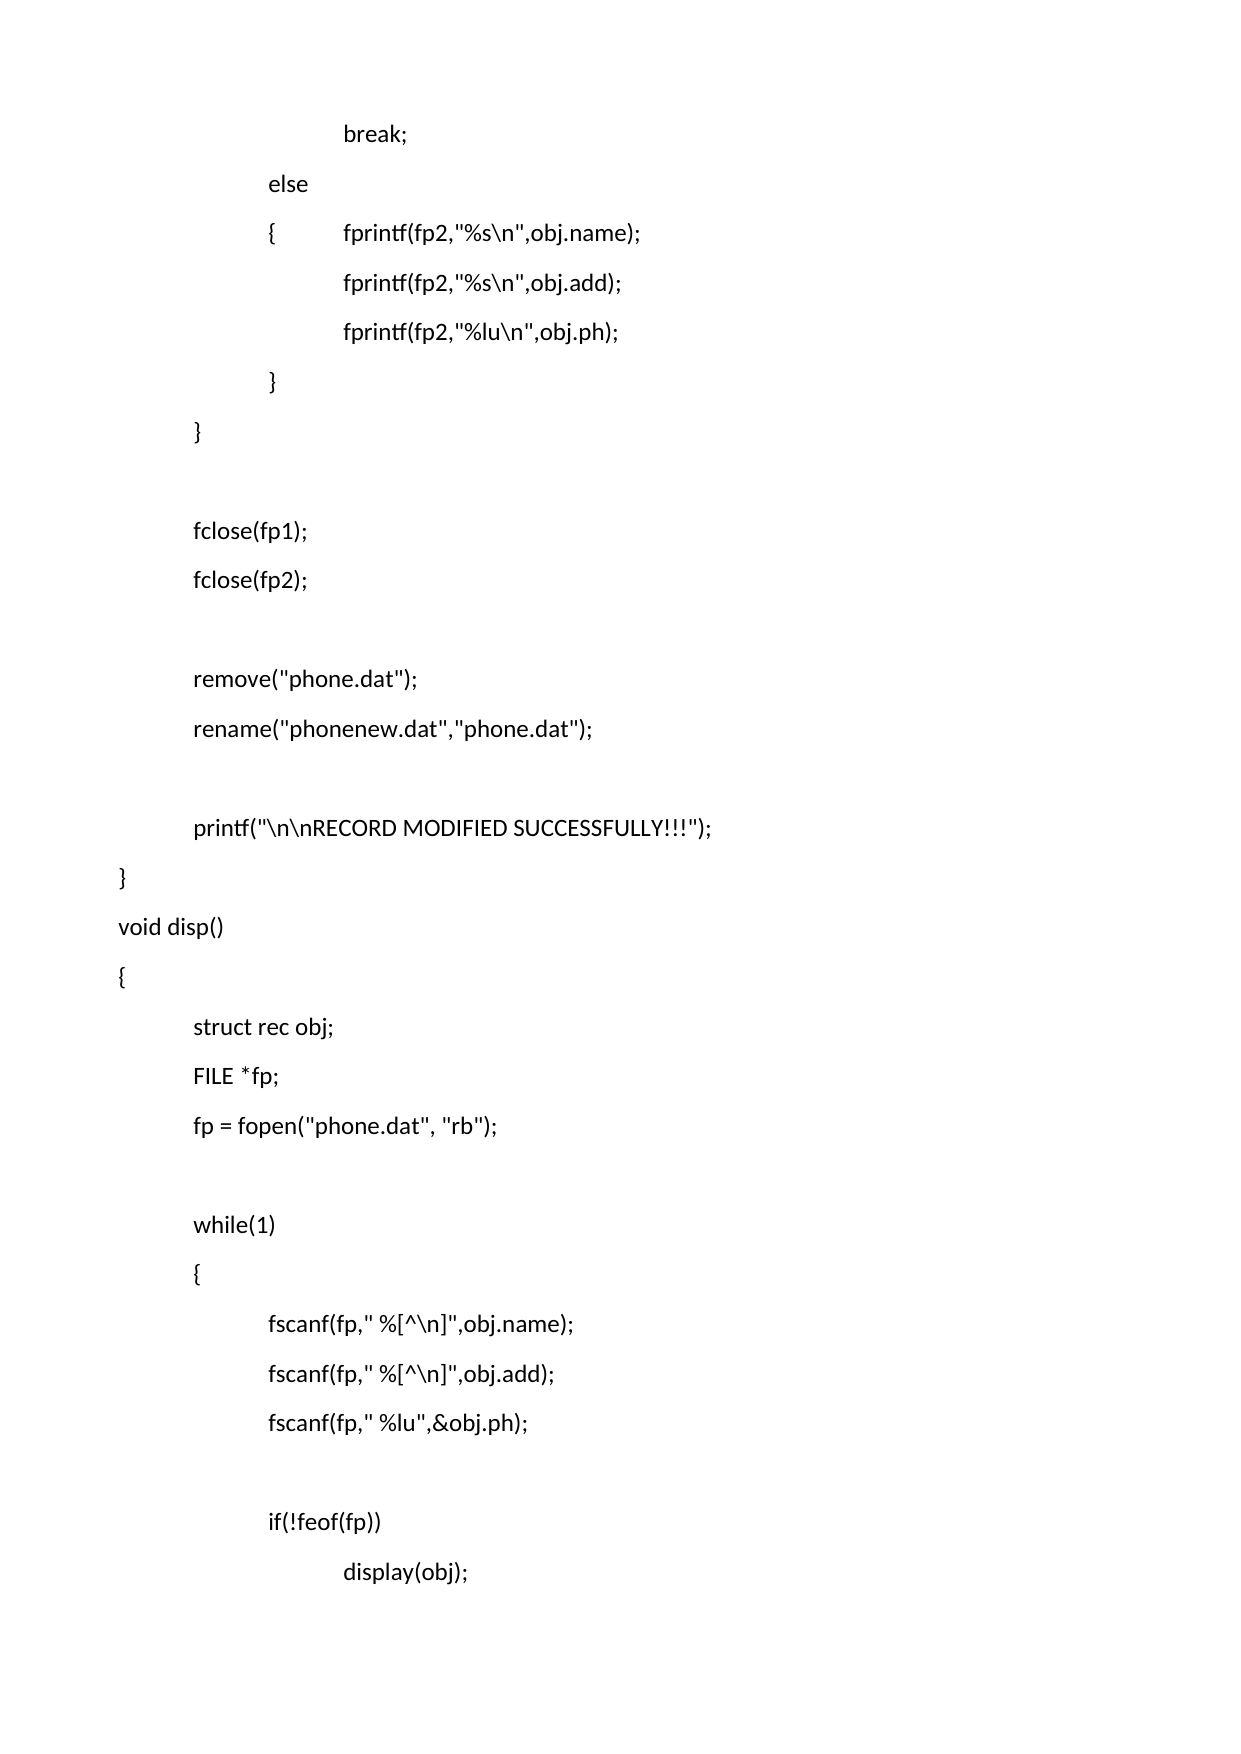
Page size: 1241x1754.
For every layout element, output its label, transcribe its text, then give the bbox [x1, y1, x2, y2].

text fscanf(fp," %lu",&obj.ph); [118, 1407, 1122, 1438]
text fscanf(fp," %[^\n]",obj.add); [118, 1358, 1122, 1388]
text fclose(fp2); [118, 564, 1122, 595]
text break; [118, 118, 1122, 149]
text struct rec obj; [118, 1011, 1122, 1041]
text fclose(fp1); [118, 515, 1122, 545]
text } [118, 366, 1122, 397]
text void disp() [118, 911, 1122, 942]
text while(1) [118, 1209, 1122, 1239]
text fprintf(fp2,"%s\n",obj.add); [118, 267, 1122, 297]
text else [118, 168, 1122, 198]
text { [118, 1258, 1122, 1289]
text fprintf(fp2,"%lu\n",obj.ph); [118, 316, 1122, 347]
text { [118, 961, 1122, 992]
text { fprintf(fp2,"%s\n",obj.name); [118, 217, 1122, 248]
text printf("\n\nRECORD MODIFIED SUCCESSFULLY!!!"); [118, 812, 1122, 843]
text fscanf(fp," %[^\n]",obj.name); [118, 1308, 1122, 1339]
text remove("phone.dat"); [118, 663, 1122, 694]
text if(!feof(fp)) [118, 1506, 1122, 1537]
text } [118, 862, 1122, 892]
text FILE *fp; [118, 1060, 1122, 1091]
text rename("phonenew.dat","phone.dat"); [118, 713, 1122, 744]
text display(obj); [118, 1556, 1122, 1587]
text fp = fopen("phone.dat", "rb"); [118, 1110, 1122, 1140]
text } [118, 416, 1122, 446]
